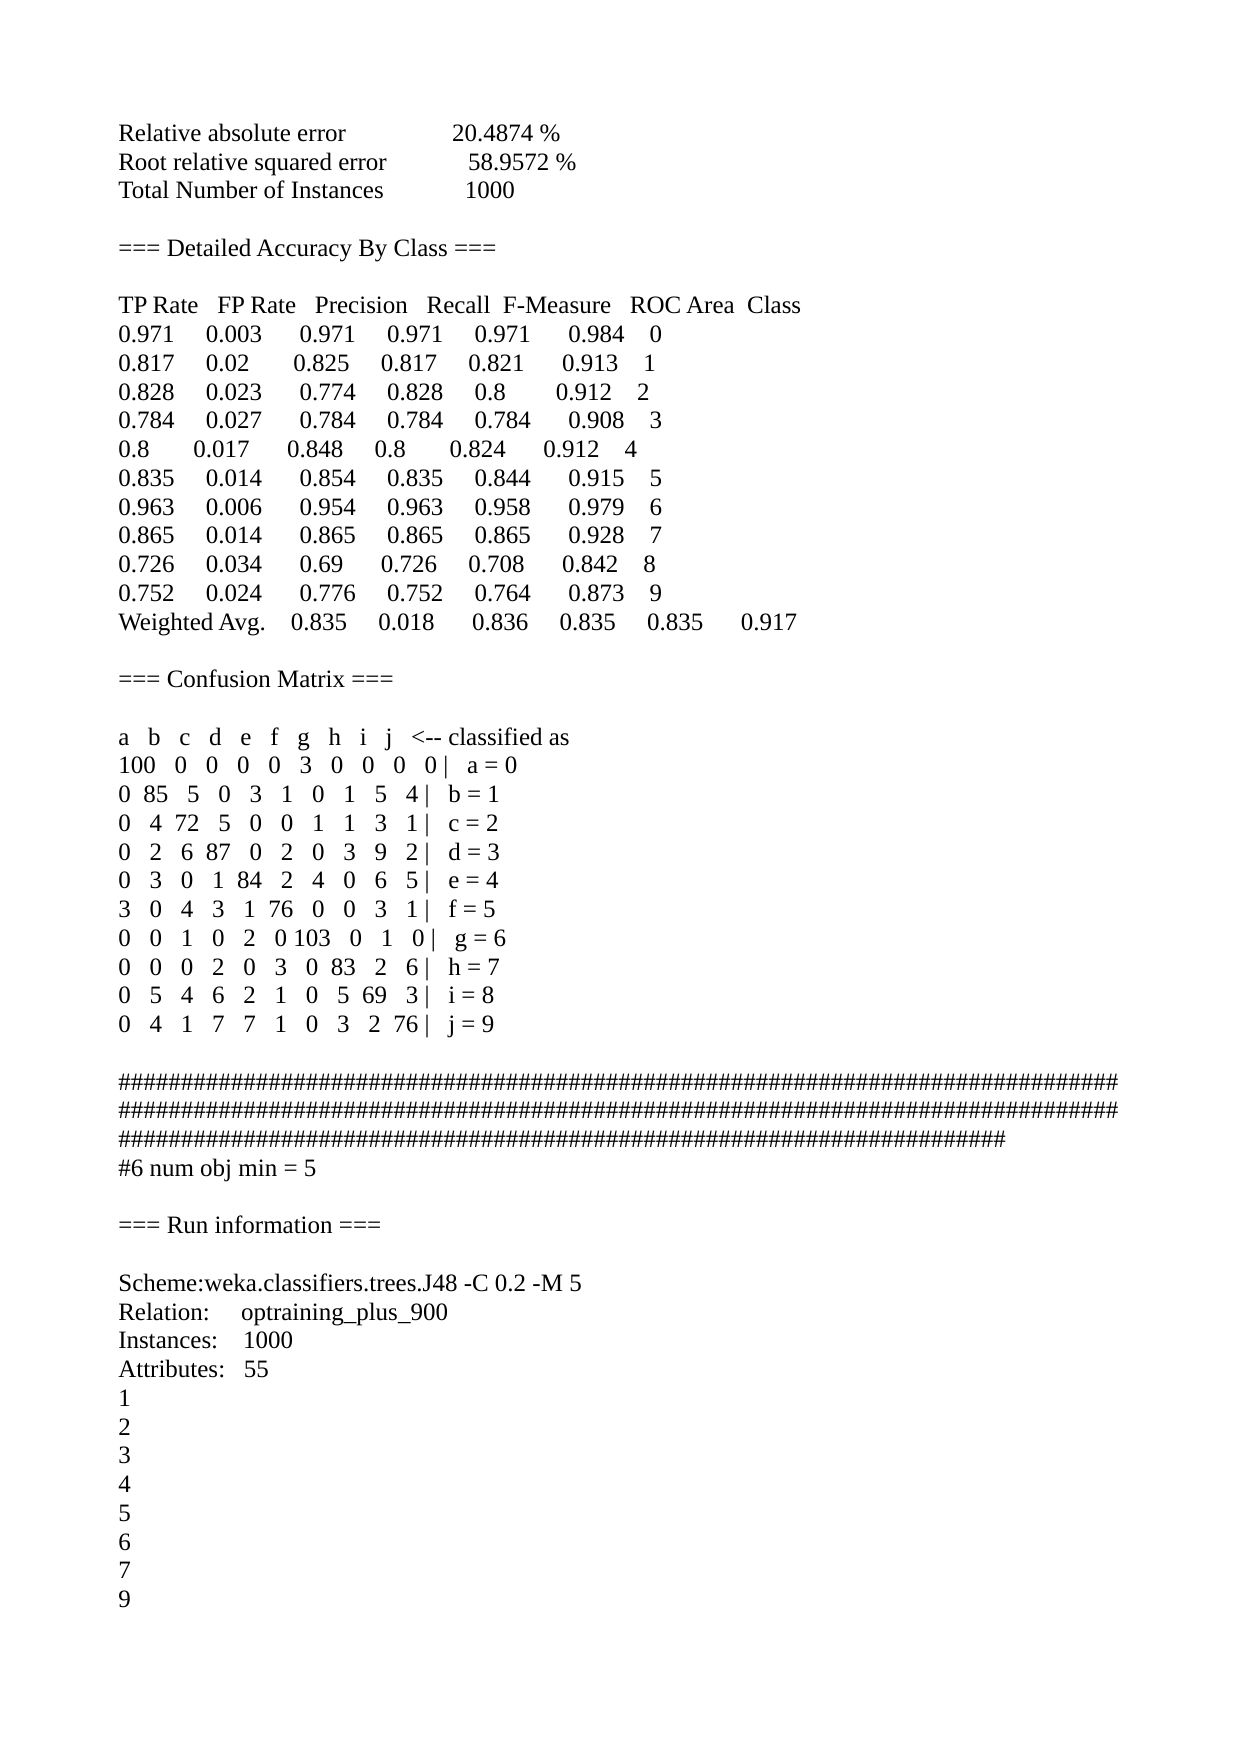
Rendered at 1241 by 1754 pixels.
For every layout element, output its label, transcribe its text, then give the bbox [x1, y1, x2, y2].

text 0.865 0.014 0.865 0.865 0.865 0.928 7 [118, 521, 1122, 549]
text Relation: optraining_plus_900 [118, 1297, 1122, 1326]
text 0 4 72 5 0 0 1 1 3 1 | c = 2 [118, 808, 1122, 837]
text Attributes: 55 [118, 1354, 1122, 1383]
text ####################################################################################################################################################################################################################################### [118, 1067, 1122, 1153]
text 0 0 0 2 0 3 0 83 2 6 | h = 7 [118, 952, 1122, 981]
text 0.784 0.027 0.784 0.784 0.784 0.908 3 [118, 406, 1122, 434]
text 7 [118, 1556, 1122, 1584]
text 4 [118, 1469, 1122, 1498]
text 6 [118, 1527, 1122, 1556]
text 0.817 0.02 0.825 0.817 0.821 0.913 1 [118, 348, 1122, 377]
text 0.835 0.014 0.854 0.835 0.844 0.915 5 [118, 463, 1122, 492]
text === Run information === [118, 1211, 1122, 1239]
text 0 4 1 7 7 1 0 3 2 76 | j = 9 [118, 1009, 1122, 1038]
text 0 85 5 0 3 1 0 1 5 4 | b = 1 [118, 779, 1122, 808]
text Scheme:weka.classifiers.trees.J48 -C 0.2 -M 5 [118, 1268, 1122, 1297]
text 0.8 0.017 0.848 0.8 0.824 0.912 4 [118, 434, 1122, 463]
text 0 5 4 6 2 1 0 5 69 3 | i = 8 [118, 981, 1122, 1009]
text === Confusion Matrix === [118, 664, 1122, 693]
text Relative absolute error 20.4874 % [118, 118, 1122, 147]
text Root relative squared error 58.9572 % [118, 147, 1122, 176]
text 1 [118, 1383, 1122, 1412]
text 0 0 1 0 2 0 103 0 1 0 | g = 6 [118, 923, 1122, 952]
text 0.963 0.006 0.954 0.963 0.958 0.979 6 [118, 492, 1122, 521]
text 0.752 0.024 0.776 0.752 0.764 0.873 9 [118, 578, 1122, 607]
text 0.971 0.003 0.971 0.971 0.971 0.984 0 [118, 319, 1122, 348]
text Total Number of Instances 1000 [118, 176, 1122, 204]
text 0 3 0 1 84 2 4 0 6 5 | e = 4 [118, 866, 1122, 894]
text 2 [118, 1412, 1122, 1441]
text a b c d e f g h i j <-- classified as [118, 722, 1122, 751]
text 9 [118, 1584, 1122, 1613]
text TP Rate FP Rate Precision Recall F-Measure ROC Area Class [118, 291, 1122, 319]
text 5 [118, 1498, 1122, 1527]
text 3 0 4 3 1 76 0 0 3 1 | f = 5 [118, 894, 1122, 923]
text 3 [118, 1441, 1122, 1469]
text === Detailed Accuracy By Class === [118, 233, 1122, 262]
text 0.726 0.034 0.69 0.726 0.708 0.842 8 [118, 549, 1122, 578]
text 100 0 0 0 0 3 0 0 0 0 | a = 0 [118, 751, 1122, 779]
text 0 2 6 87 0 2 0 3 9 2 | d = 3 [118, 837, 1122, 866]
text #6 num obj min = 5 [118, 1153, 1122, 1182]
text Instances: 1000 [118, 1326, 1122, 1354]
text Weighted Avg. 0.835 0.018 0.836 0.835 0.835 0.917 [118, 607, 1122, 636]
text 0.828 0.023 0.774 0.828 0.8 0.912 2 [118, 377, 1122, 406]
